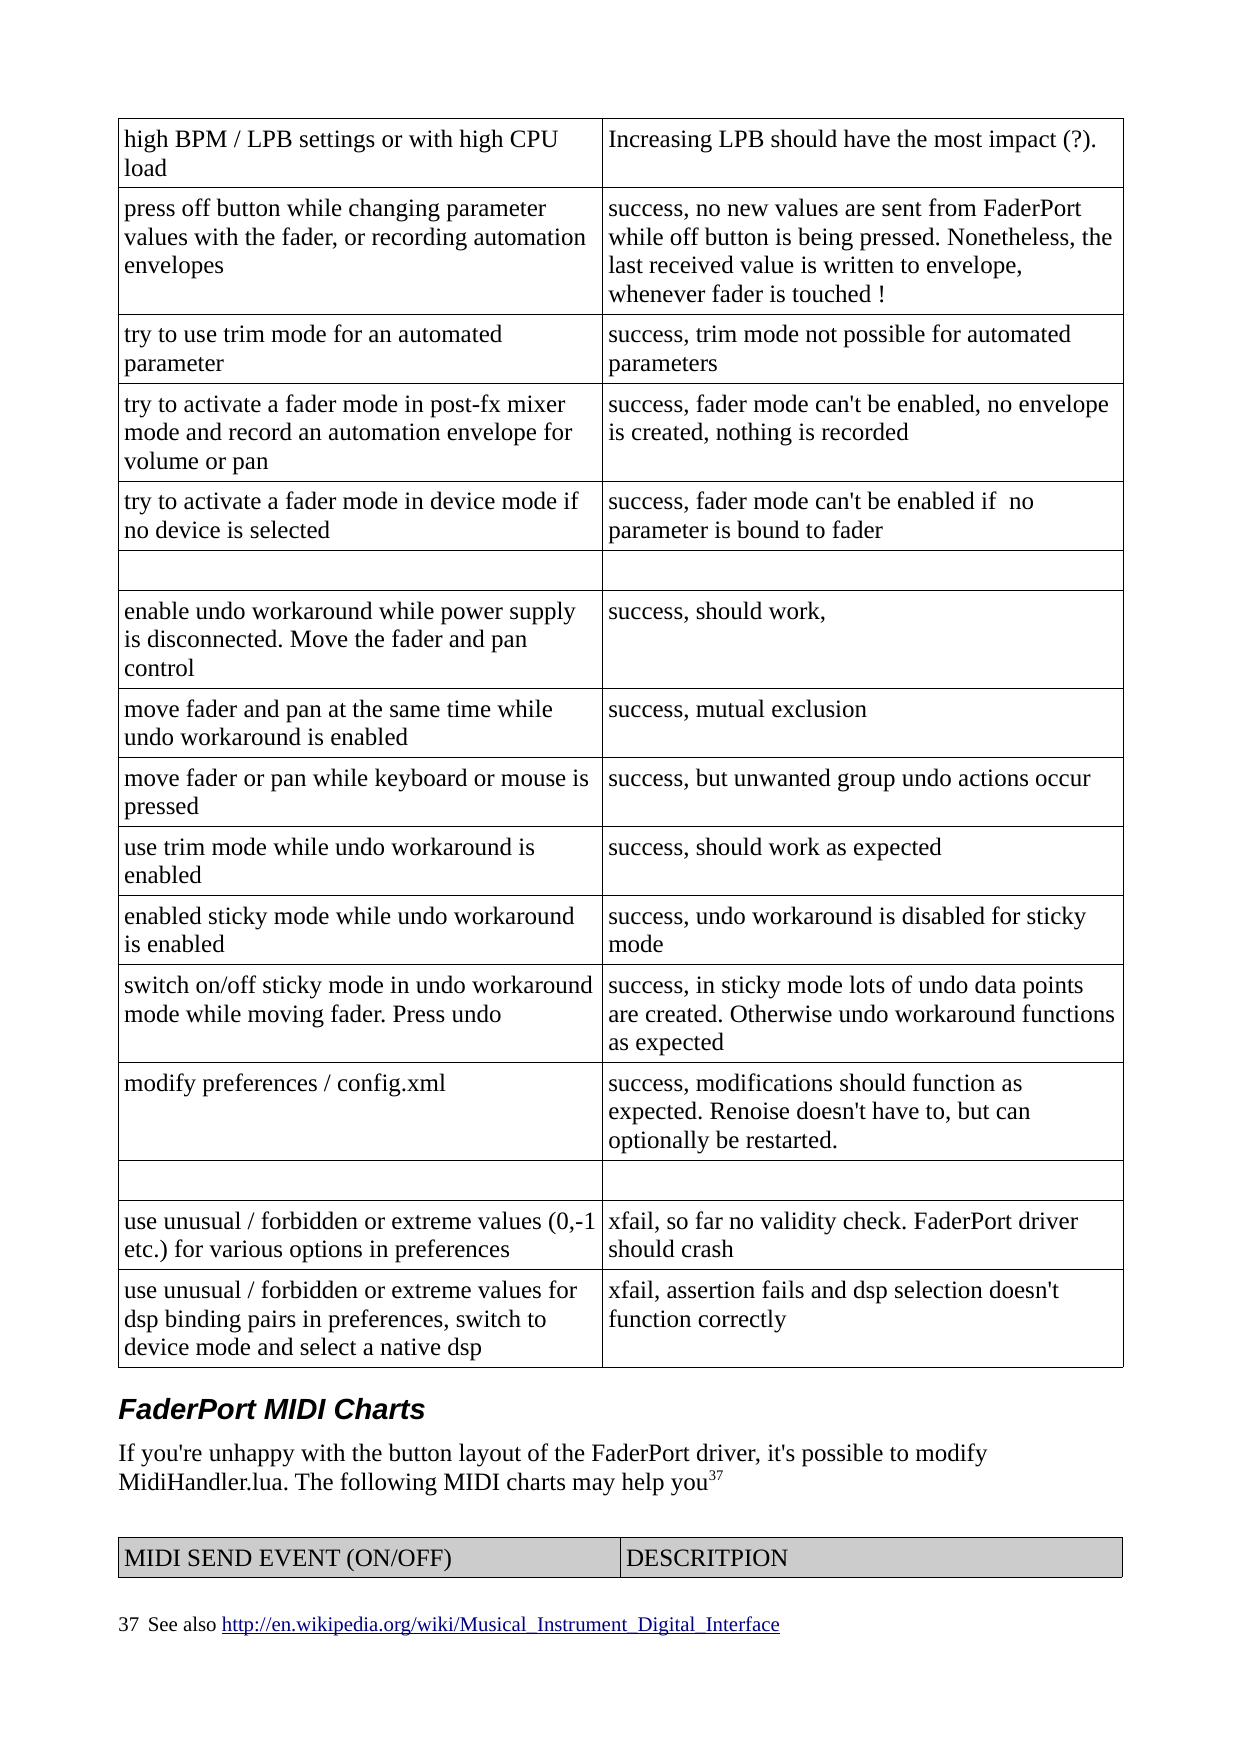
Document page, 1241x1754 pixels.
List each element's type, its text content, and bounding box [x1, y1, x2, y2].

table_cell success, mutual exclusion [603, 689, 1123, 757]
subtitle FaderPort MIDI Charts [118, 1392, 1122, 1426]
table_header DESCRITPION [621, 1538, 1122, 1577]
table_cell try to activate a fader mode in device mode if no device is selected [119, 482, 602, 550]
table_cell success, should work as expected [603, 827, 1123, 895]
table_cell [603, 551, 1123, 590]
table_cell [119, 1161, 602, 1200]
table_cell move fader and pan at the same time while undo workaround is enabled [119, 689, 602, 757]
table_cell enabled sticky mode while undo workaround is enabled [119, 896, 602, 964]
table_cell success, no new values are sent from FaderPort while off button is being pressed. Nonetheless, the last received value is written to envelope, whenever fader is touched ! [603, 188, 1123, 314]
table_cell success, should work, [603, 591, 1123, 688]
text If you're unhappy with the button layout of the FaderPort driver, it's possible to modify MidiHandler.lua. The following MIDI charts may help you [118, 1438, 1122, 1496]
table_cell [119, 551, 602, 590]
table_cell switch on/off sticky mode in undo workaround mode while moving fader. Press undo [119, 965, 602, 1062]
table_cell Increasing LPB should have the most impact (?). [603, 119, 1123, 187]
table_cell success, trim mode not possible for automated parameters [603, 315, 1123, 383]
table_cell use unusual / forbidden or extreme values (0,-1 etc.) for various options in preferences [119, 1201, 602, 1269]
table_cell [603, 1161, 1123, 1200]
table_header MIDI SEND EVENT (ON/OFF) [119, 1538, 620, 1577]
table_cell high BPM / LPB settings or with high CPU load [119, 119, 602, 187]
table_cell enable undo workaround while power supply is disconnected. Move the fader and pan control [119, 591, 602, 688]
table_cell xfail, so far no validity check. FaderPort driver should crash [603, 1201, 1123, 1269]
table_cell press off button while changing parameter values with the fader, or recording automation envelopes [119, 188, 602, 314]
table_cell success, in sticky mode lots of undo data points are created. Otherwise undo workaround functions as expected [603, 965, 1123, 1062]
table_cell success, fader mode can't be enabled if no parameter is bound to fader [603, 482, 1123, 550]
table_cell use unusual / forbidden or extreme values for dsp binding pairs in preferences, switch to device mode and select a native dsp [119, 1270, 602, 1367]
table_cell success, undo workaround is disabled for sticky mode [603, 896, 1123, 964]
table_cell success, fader mode can't be enabled, no envelope is created, nothing is recorded [603, 384, 1123, 481]
table_cell modify preferences / config.xml [119, 1063, 602, 1160]
table_cell success, but unwanted group undo actions occur [603, 758, 1123, 826]
table_cell move fader or pan while keyboard or mouse is pressed [119, 758, 602, 826]
text See also http://en.wikipedia.org/wiki/Musical_Instrument_Digital_Interface [118, 1612, 1122, 1636]
table_cell success, modifications should function as expected. Renoise doesn't have to, but can optionally be restarted. [603, 1063, 1123, 1160]
table_cell xfail, assertion fails and dsp selection doesn't function correctly [603, 1270, 1123, 1367]
table_cell use trim mode while undo workaround is enabled [119, 827, 602, 895]
table_cell try to activate a fader mode in post-fx mixer mode and record an automation envelope for volume or pan [119, 384, 602, 481]
table_cell try to use trim mode for an automated parameter [119, 315, 602, 383]
